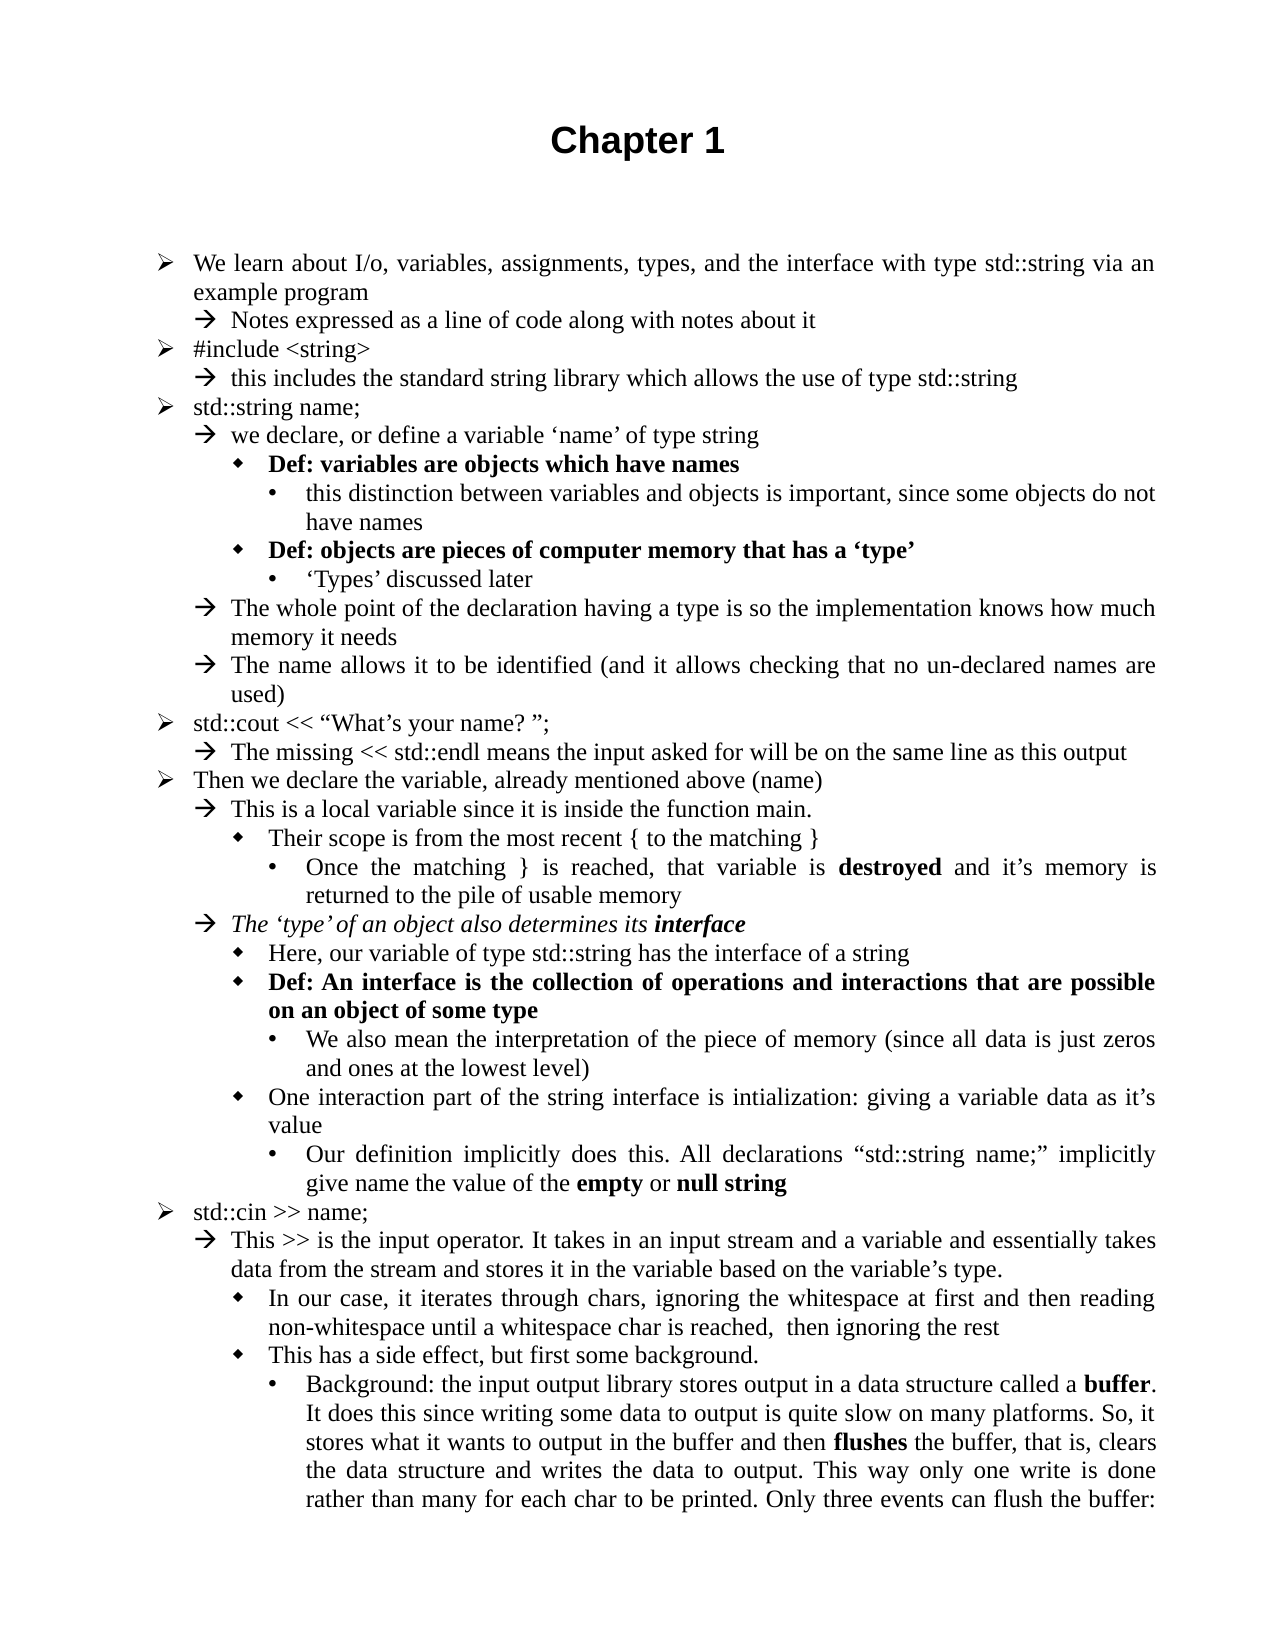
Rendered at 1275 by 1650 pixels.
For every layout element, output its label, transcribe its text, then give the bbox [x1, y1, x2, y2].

list Here, our variable of type std::string has the interface of a string [231, 938, 1157, 967]
list We learn about I/o, variables, assignments, types, and the interface with type std::string via an example program [156, 248, 1157, 306]
list The whole point of the declaration having a type is so the implementation knows how much memory it needs [193, 593, 1157, 651]
list this includes the standard string library which allows the use of type std::string [193, 363, 1157, 392]
list In our case, it iterates through chars, ignoring the whitespace at first and then reading non-whitespace until a whitespace char is reached, then ignoring the rest [231, 1283, 1157, 1341]
list this distinction between variables and objects is important, since some objects do not have names [268, 478, 1157, 536]
list #include <string> [156, 334, 1157, 363]
list The ‘type’ of an object also determines its interface [193, 909, 1157, 938]
list Notes expressed as a line of code along with notes about it [193, 306, 1157, 334]
list std::cout << “What’s your name? ”; [156, 708, 1157, 737]
list The name allows it to be identified (and it allows checking that no un-declared names are used) [193, 651, 1157, 708]
list This is a local variable since it is inside the function main. [193, 794, 1157, 823]
list Def: An interface is the collection of operations and interactions that are possible on an object of some type [231, 967, 1157, 1024]
list ‘Types’ discussed later [268, 564, 1157, 593]
list The missing << std::endl means the input asked for will be on the same line as this output [193, 737, 1157, 766]
list One interaction part of the string interface is intialization: giving a variable data as it’s value [231, 1082, 1157, 1139]
list Then we declare the variable, already mentioned above (name) [156, 766, 1157, 794]
list This >> is the input operator. It takes in an input stream and a variable and essentially takes data from the stream and stores it in the variable based on the variable’s type. [193, 1226, 1157, 1283]
list std::string name; [156, 392, 1157, 421]
list This has a side effect, but first some background. [231, 1341, 1157, 1369]
list Their scope is from the most recent { to the matching } [231, 823, 1157, 852]
list We also mean the interpretation of the piece of memory (since all data is just zeros and ones at the lowest level) [268, 1024, 1157, 1082]
list Def: objects are pieces of computer memory that has a ‘type’ [231, 536, 1157, 564]
list Background: the input output library stores output in a data structure called a buffer. It does this since writing some data to output is quite slow on many platforms. So, it stores what it wants to output in the buffer and then flushes the buffer, that is, clears the data structure and writes the data to output. This way only one write is done rather than many for each char to be printed. Only three events can flush the buffer: [268, 1369, 1157, 1513]
list Our definition implicitly does this. All declarations “std::string name;” implicitly give name the value of the empty or null string [268, 1139, 1157, 1197]
list Once the matching } is reached, that variable is destroyed and it’s memory is returned to the pile of usable memory [268, 852, 1157, 909]
list Def: variables are objects which have names [231, 449, 1157, 478]
list we declare, or define a variable ‘name’ of type string [193, 421, 1157, 449]
list std::cin >> name; [156, 1197, 1157, 1226]
subtitle Chapter 1 [118, 118, 1157, 162]
